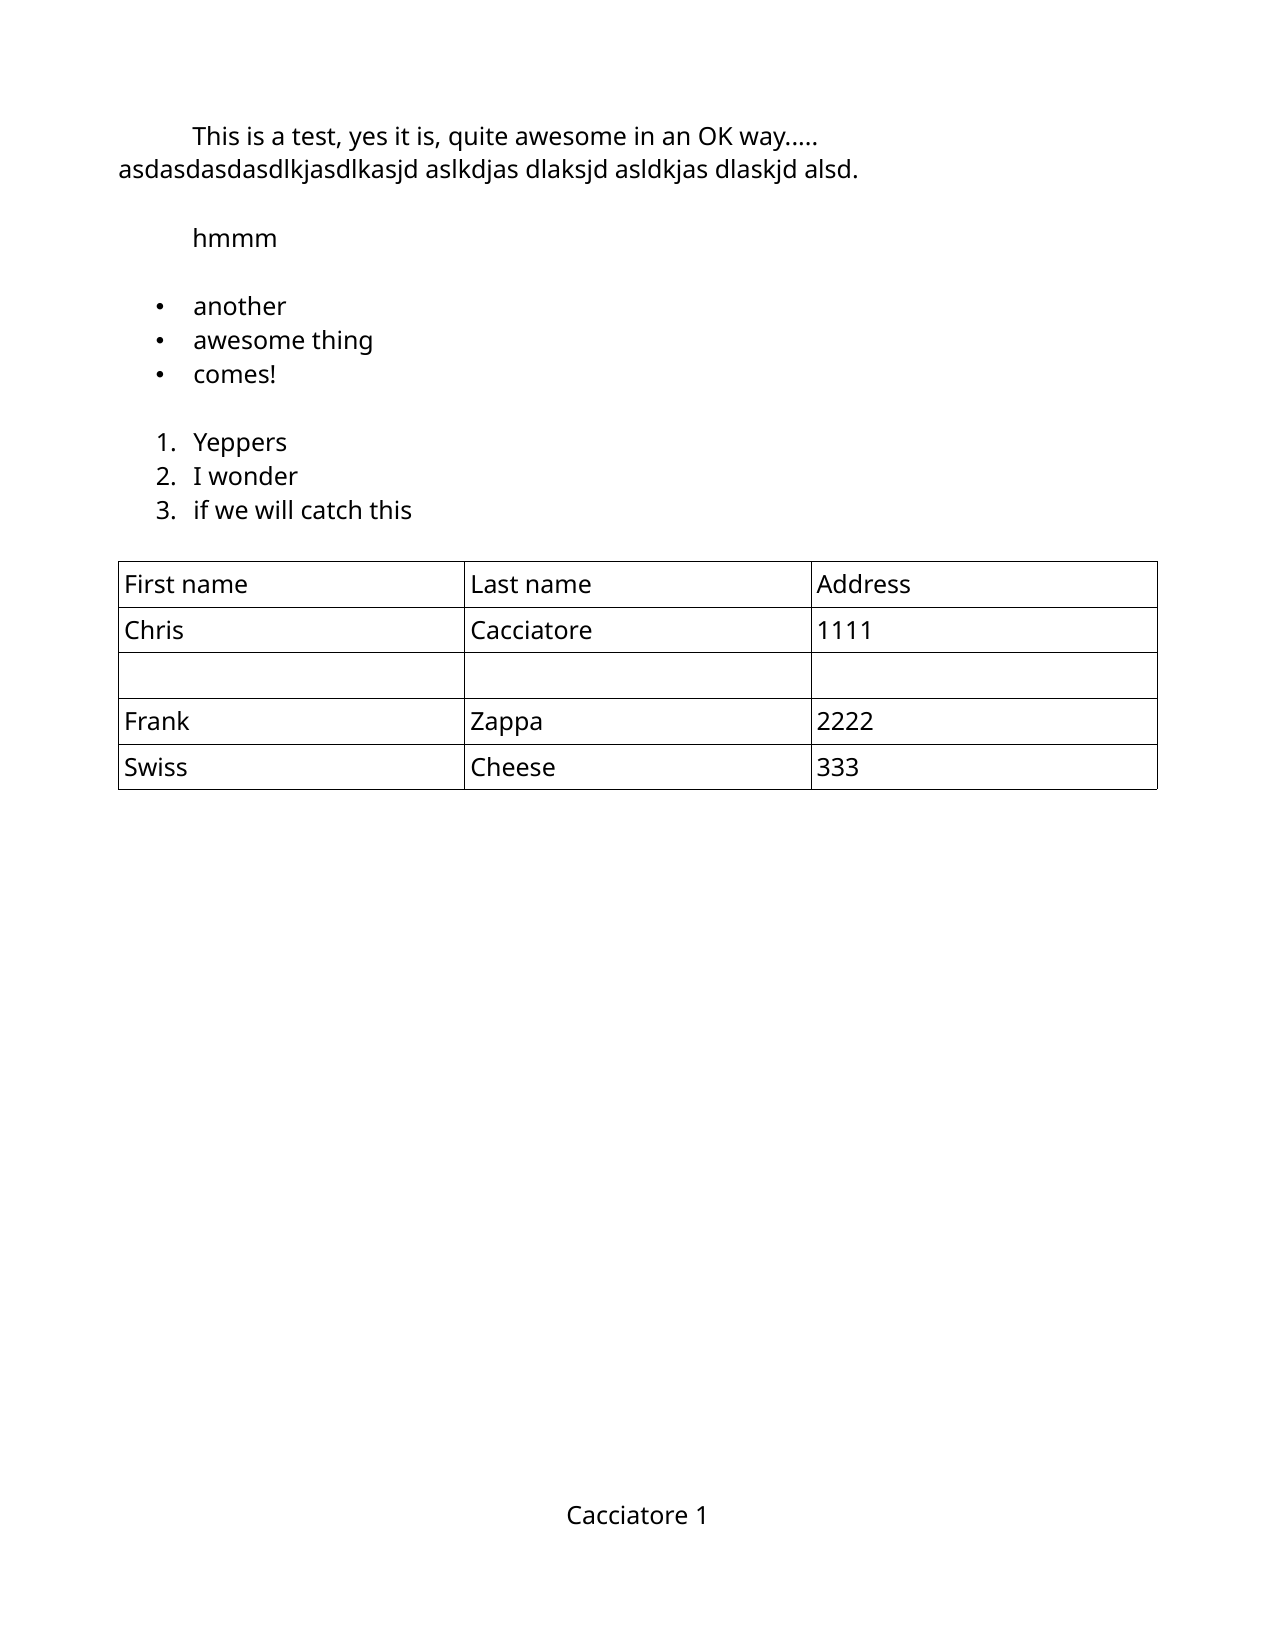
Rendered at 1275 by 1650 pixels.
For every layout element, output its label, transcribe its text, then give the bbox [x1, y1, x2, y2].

list awesome thing [156, 322, 1157, 357]
table_cell [465, 653, 811, 698]
list comes! [156, 357, 1157, 391]
table_cell Chris [119, 608, 464, 652]
text This is a test, yes it is, quite awesome in an OK way..... [118, 118, 1157, 152]
text hmmm [118, 220, 1157, 254]
table_cell 1111 [812, 608, 1157, 652]
table_header Last name [465, 562, 811, 607]
table_cell Frank [119, 699, 464, 743]
table_cell Cacciatore [465, 608, 811, 652]
table_cell [812, 653, 1157, 698]
table_header Address [812, 562, 1157, 607]
table_cell Cheese [465, 745, 811, 789]
table_cell [119, 653, 464, 698]
text asdasdasdasdlkjasdlkasjd aslkdjas dlaksjd asldkjas dlaskjd alsd. [118, 152, 1157, 186]
table_cell Swiss [119, 745, 464, 789]
table_cell 2222 [812, 699, 1157, 743]
list another [156, 288, 1157, 322]
table_cell Zappa [465, 699, 811, 743]
list I wonder [156, 459, 1157, 493]
list if we will catch this [156, 493, 1157, 527]
list Yeppers [156, 425, 1157, 459]
table_header First name [119, 562, 464, 607]
table_cell 333 [812, 745, 1157, 789]
